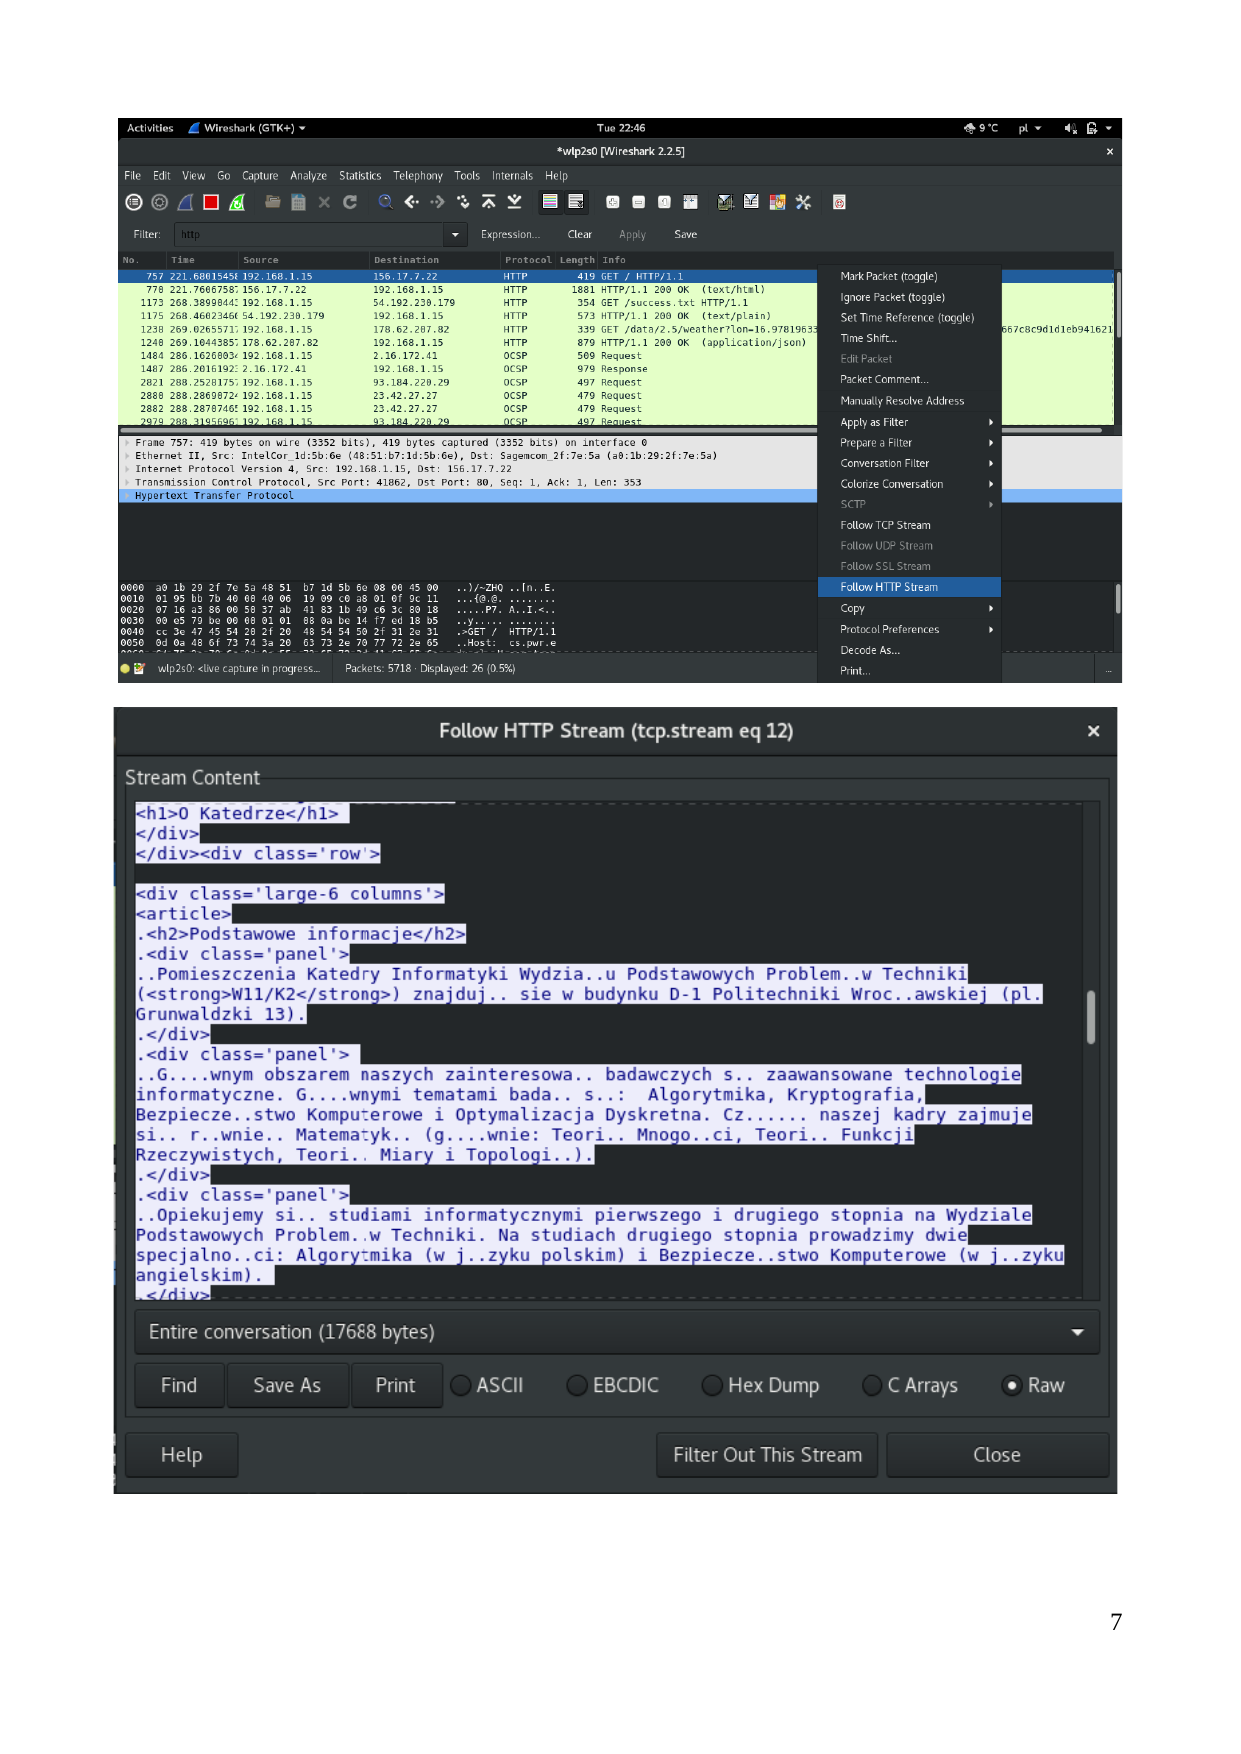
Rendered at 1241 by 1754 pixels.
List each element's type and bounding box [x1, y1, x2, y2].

picture [113, 707, 1118, 1494]
picture [118, 118, 1123, 683]
